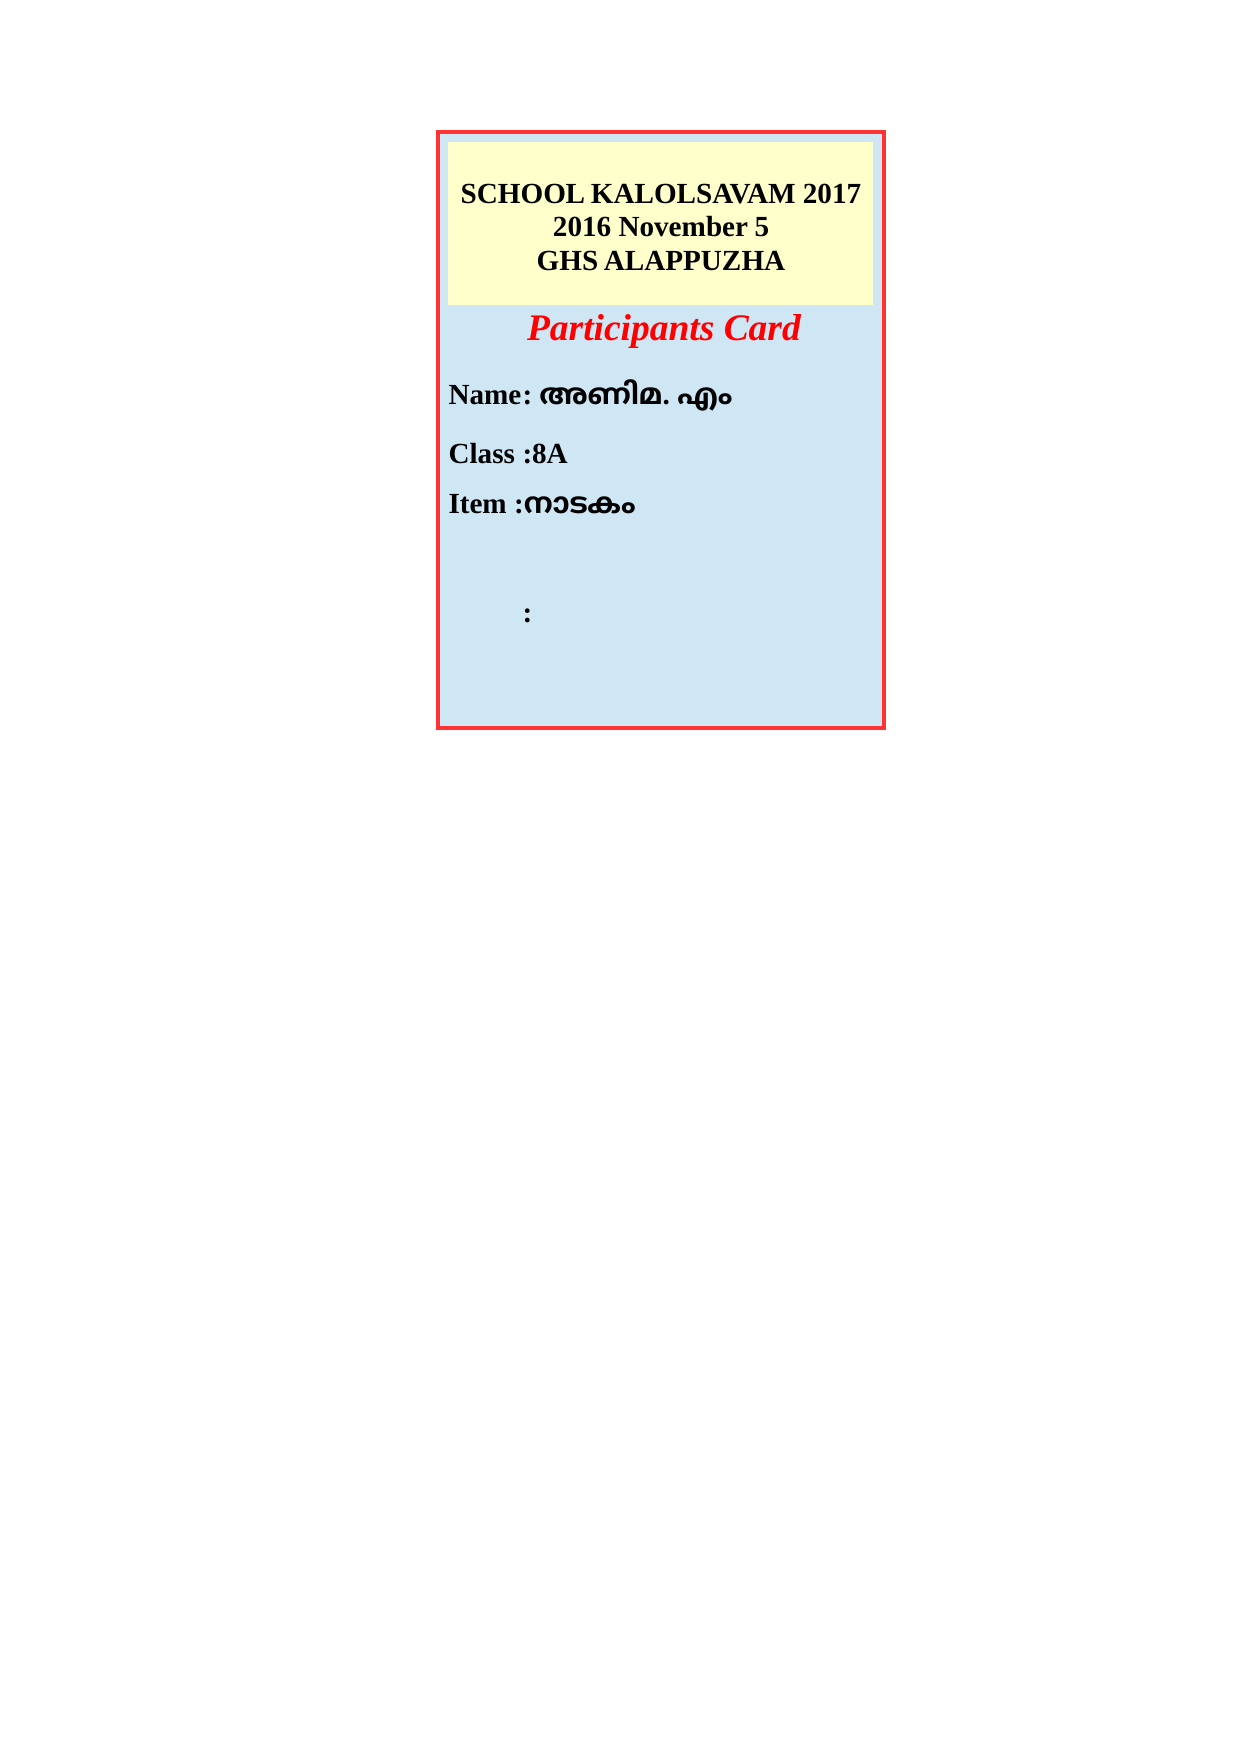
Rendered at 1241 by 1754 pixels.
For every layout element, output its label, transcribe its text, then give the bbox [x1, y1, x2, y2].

text SCHOOL KALOLSAVAM 2017 [448, 176, 873, 209]
text : [448, 595, 873, 629]
text Name : അണിമ. എം [448, 377, 873, 416]
text GHS ALAPPUZHA [448, 243, 873, 277]
text ­ [118, 118, 1122, 147]
text Participants Card [448, 305, 873, 348]
text Class :8A [448, 436, 873, 469]
text 2016 November 5 [448, 209, 873, 243]
text Item :നാടകം [448, 486, 873, 526]
